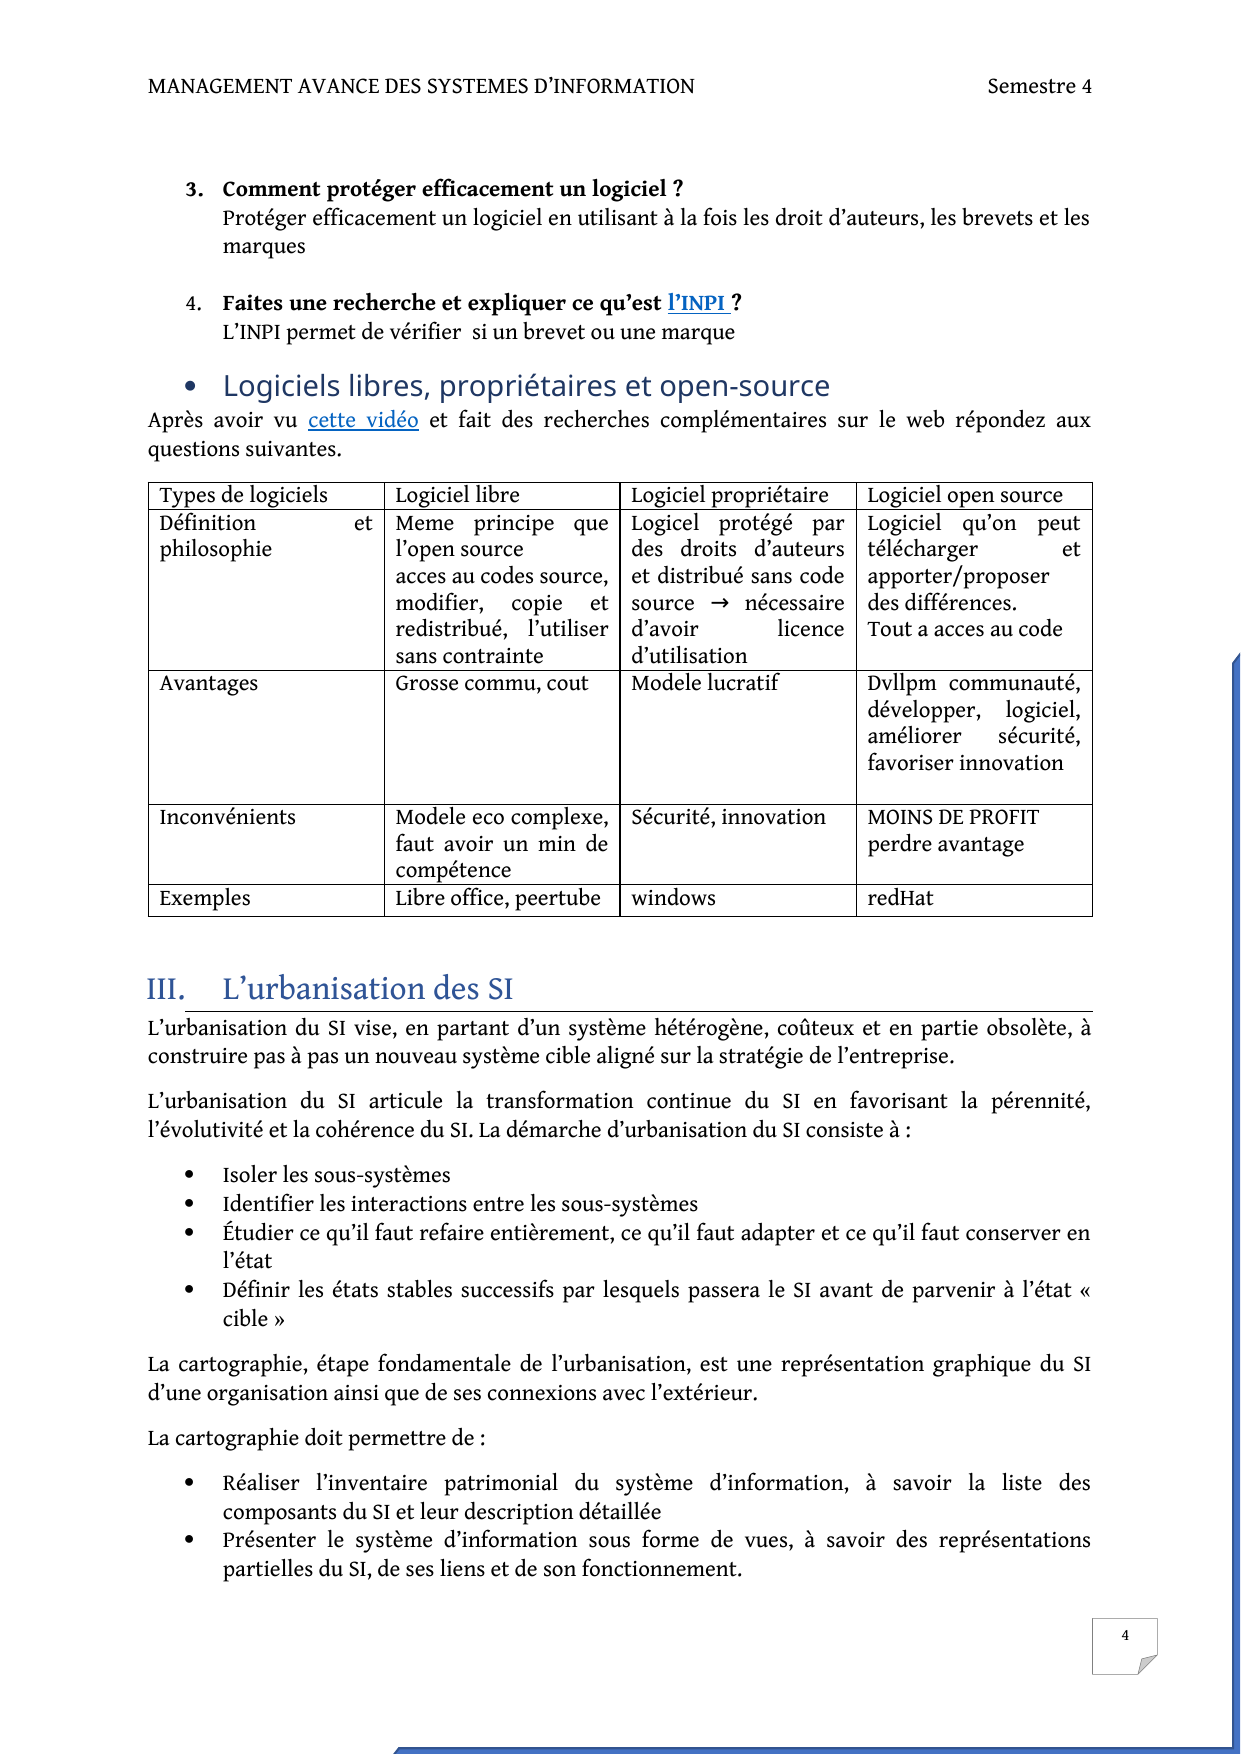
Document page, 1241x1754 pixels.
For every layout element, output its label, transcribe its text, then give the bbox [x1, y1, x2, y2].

table_cell Grosse commu, cout [385, 671, 619, 803]
table_header Logiciel propriétaire [621, 483, 856, 509]
list Présenter le système d’information sous forme de vues, à savoir des représentations partielles du SI, de ses liens et de son fonctionnement. [185, 1528, 1093, 1583]
table_cell windows [621, 885, 856, 916]
table_cell Modele lucratif [621, 671, 856, 803]
list Comment protéger efficacement un logiciel ? [185, 176, 1093, 203]
list Déﬁnir les états stables successifs par lesquels passera le SI avant de parvenir à l’état « cible » [185, 1277, 1093, 1333]
subtitle L’urbanisation des SI [185, 970, 1093, 1011]
text L’urbanisation du SI vise, en partant d’un système hétérogène, coûteux et en partie obsolète, à construire pas à pas un nouveau système cible aligné sur la stratégie de l’entreprise. [148, 1015, 1093, 1070]
table_cell Libre office, peertube [385, 885, 619, 916]
text Après avoir vu cette vidéo et fait des recherches complémentaires sur le web répondez aux questions suivantes. [148, 408, 1093, 463]
table_cell Inconvénients [149, 805, 384, 884]
table_header Logiciel libre [385, 483, 619, 509]
list Identiﬁer les interactions entre les sous-systèmes [185, 1191, 1093, 1218]
table_cell Définition et philosophie [149, 510, 384, 669]
table_cell Sécurité, innovation [621, 805, 856, 884]
table_header Types de logiciels [149, 483, 384, 509]
table_header Logiciel open source [857, 483, 1092, 509]
table_cell MOINS DE PROFIT perdre avantage [857, 805, 1092, 884]
table_cell Meme principe que l’open source acces au codes source, modifier, copie et redistribué, l’utiliser sans contrainte [385, 510, 619, 669]
table_cell Logicel protégé par des droits d’auteurs et distribué sans code source → nécessaire d’avoir licence d’utilisation [621, 510, 856, 669]
list Isoler les sous-systèmes [185, 1163, 1093, 1189]
subtitle Logiciels libres, propriétaires et open-source [185, 365, 1093, 404]
table_cell Logiciel qu’on peut télécharger et apporter/proposer des différences. Tout a acces au code [857, 510, 1092, 669]
table_cell redHat [857, 885, 1092, 916]
table_cell Exemples [149, 885, 384, 916]
list Réaliser l’inventaire patrimonial du système d’information, à savoir la liste des composants du SI et leur description détaillée [185, 1471, 1093, 1526]
text L’urbanisation du SI articule la transformation continue du SI en favorisant la pérennité, l’évolutivité et la cohérence du SI. La démarche d’urbanisation du SI consiste à : [148, 1089, 1093, 1144]
text La cartographie, étape fondamentale de l’urbanisation, est une représentation graphique du SI d’une organisation ainsi que de ses connexions avec l’extérieur. [148, 1351, 1093, 1407]
list L’INPI permet de vérifier si un brevet ou une marque [223, 319, 1093, 346]
table_cell Avantages [149, 671, 384, 803]
list Protéger efficacement un logiciel en utilisant à la fois les droit d’auteurs, les brevets et les marques [223, 205, 1093, 260]
table_cell Dvllpm communauté, développer, logiciel, améliorer sécurité, favoriser innovation [857, 671, 1092, 803]
list Faites une recherche et expliquer ce qu’est l’INPI ? [185, 291, 1093, 317]
table_cell Modele eco complexe, faut avoir un min de compétence [385, 805, 619, 884]
text La cartographie doit permettre de : [148, 1425, 1093, 1452]
list Étudier ce qu’il faut refaire entièrement, ce qu’il faut adapter et ce qu’il faut conserver en l’état [185, 1220, 1093, 1275]
